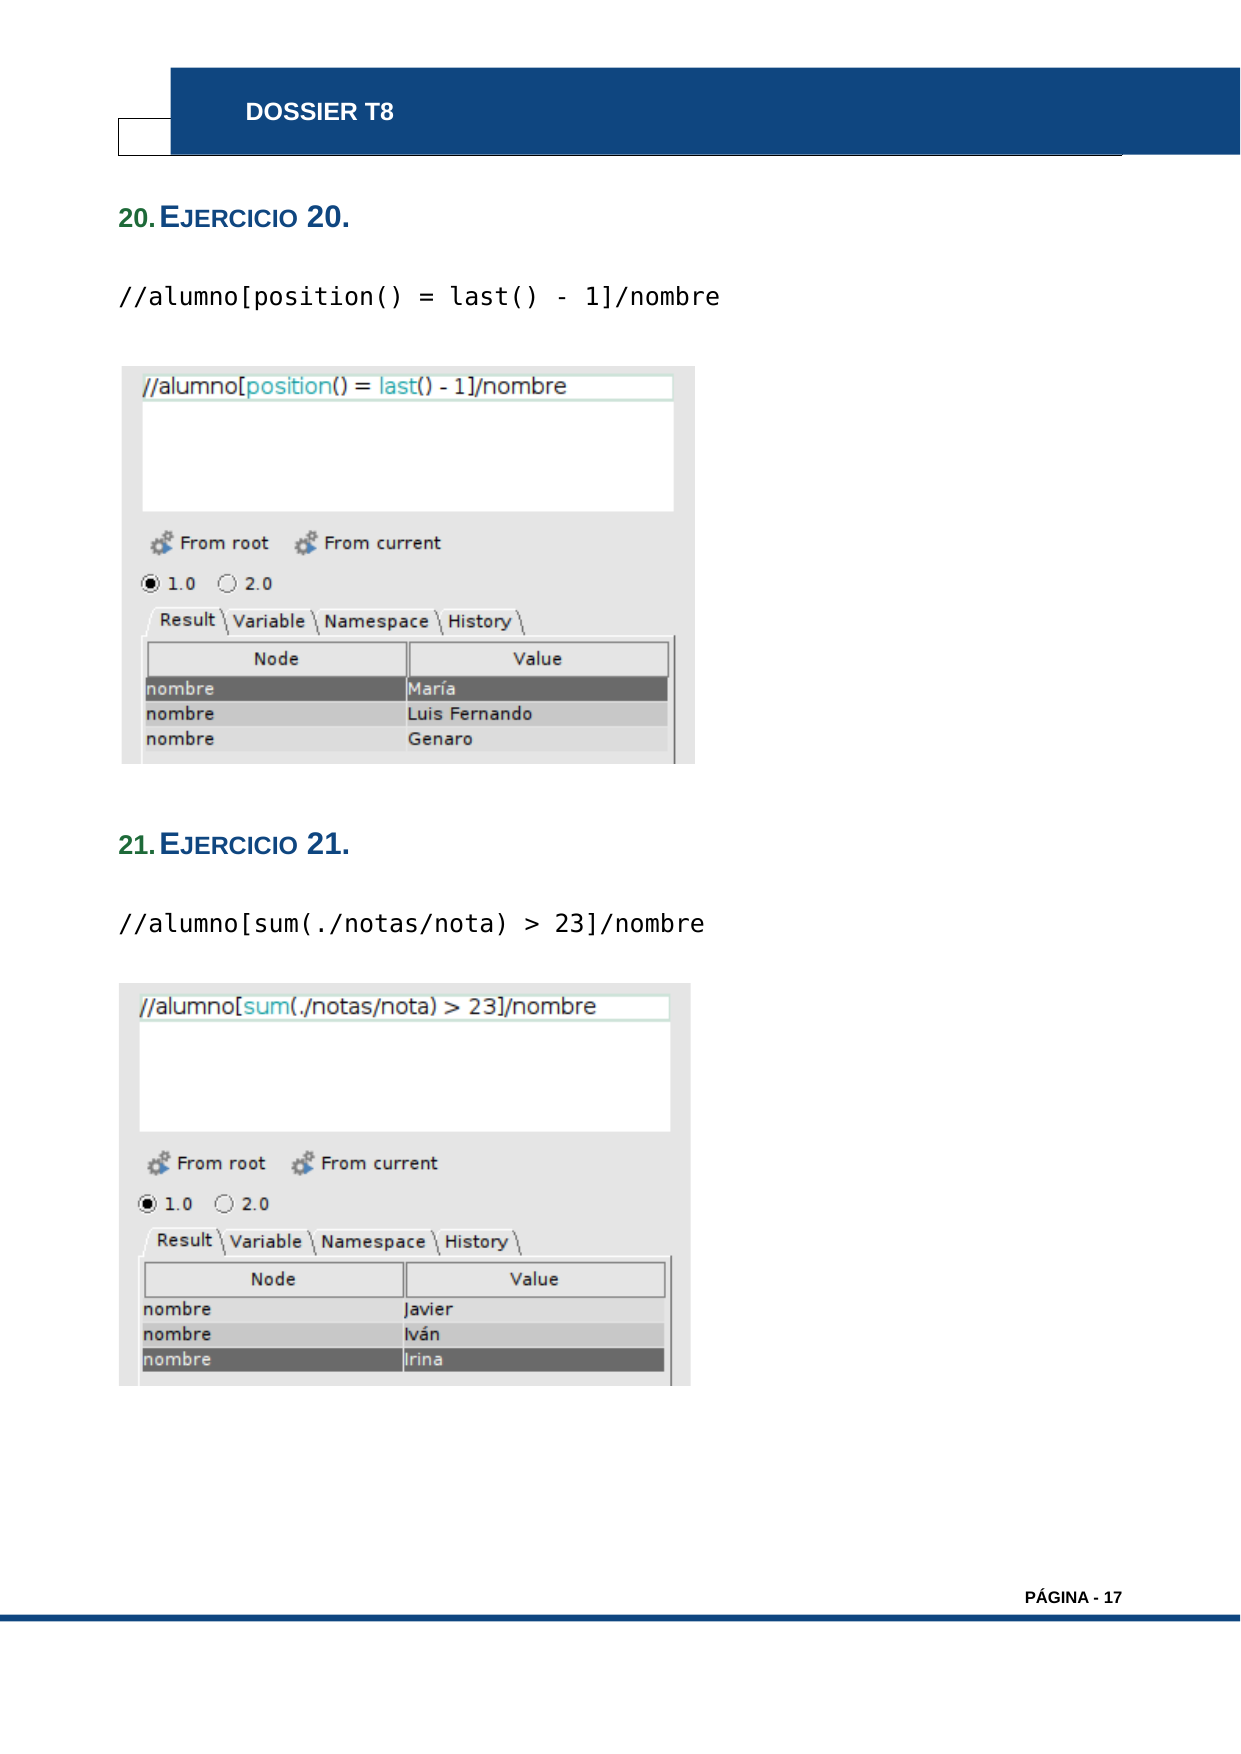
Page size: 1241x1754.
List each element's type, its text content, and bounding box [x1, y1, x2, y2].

subtitle Ejercicio 20. [118, 198, 1122, 234]
text //alumno[position() = last() - 1]/nombre [118, 282, 1122, 311]
picture [118, 983, 691, 1386]
picture [121, 366, 695, 764]
subtitle Ejercicio 21. [118, 825, 1122, 861]
text //alumno[sum(./notas/nota) > 23]/nombre [118, 909, 1122, 938]
